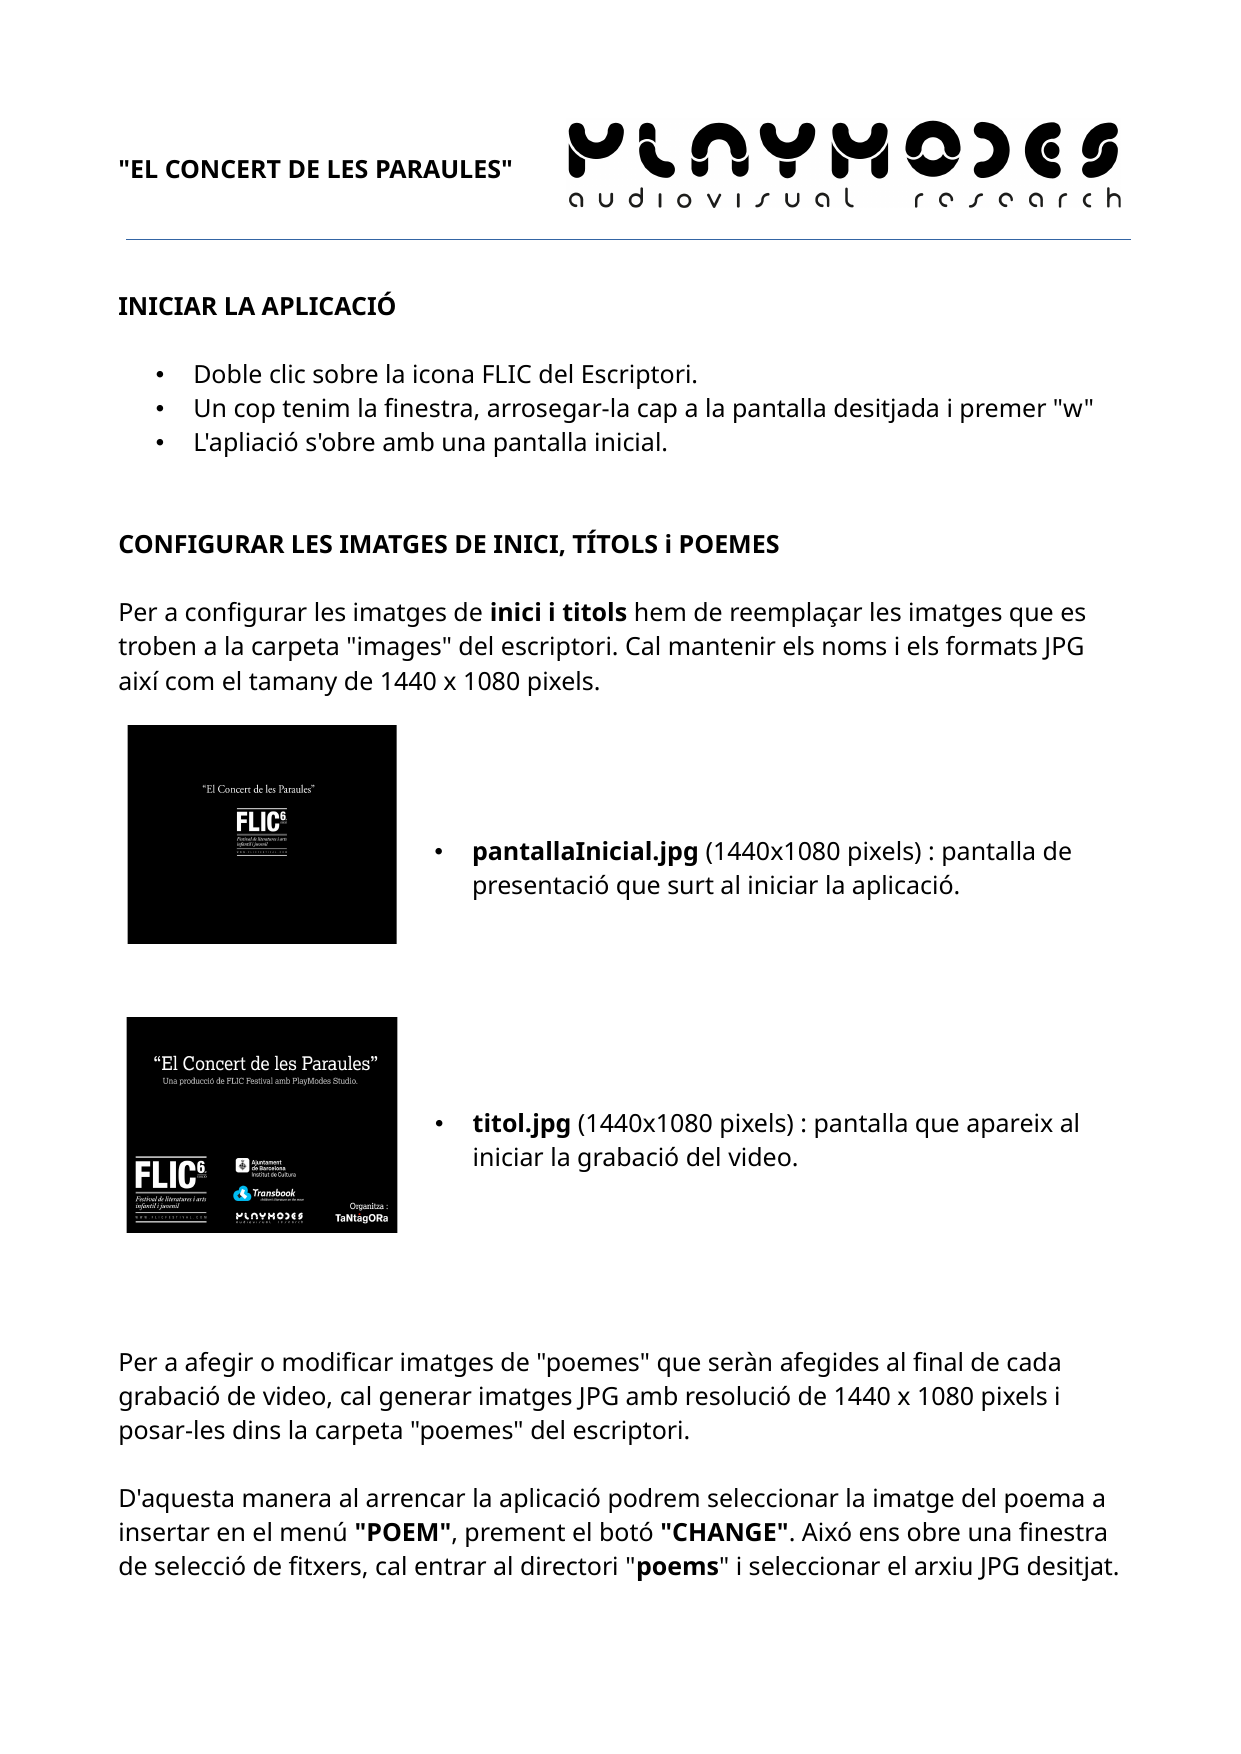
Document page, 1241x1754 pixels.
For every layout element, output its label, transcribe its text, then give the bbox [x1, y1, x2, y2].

list titol.jpg (1440x1080 pixels) : pantalla que apareix al iniciar la grabació del video. [398, 1106, 1122, 1174]
picture [566, 118, 1121, 208]
list Un cop tenim la finestra, arrosegar-la cap a la pantalla desitjada i premer "w" [156, 391, 1122, 425]
text Per a configurar les imatges de inici i titols hem de reemplaçar les imatges que es troben a la carpeta "images" del escriptori. Cal mantenir els noms i els formats JPG així com el tamany de 1440 x 1080 pixels. [118, 595, 1122, 697]
text Per a afegir o modificar imatges de "poemes" que seràn afegides al final de cada grabació de video, cal generar imatges JPG amb resolució de 1440 x 1080 pixels i posar-les dins la carpeta "poemes" del escriptori. [118, 1344, 1122, 1447]
text INICIAR LA APLICACIÓ [118, 288, 1122, 322]
text D'aquesta manera al arrencar la aplicació podrem seleccionar la imatge del poema a insertar en el menú "POEM", prement el botó "CHANGE". Aixó ens obre una finestra de selecció de fitxers, cal entrar al directori "poems" i seleccionar el arxiu JPG desitjat. [118, 1481, 1122, 1583]
list Doble clic sobre la icona FLIC del Escriptori. [156, 357, 1122, 391]
picture [126, 1017, 398, 1233]
list pantallaInicial.jpg (1440x1080 pixels) : pantalla de presentació que surt al iniciar la aplicació. [397, 833, 1122, 902]
picture [127, 725, 397, 944]
text CONFIGURAR LES IMATGES DE INICI, TÍTOLS i POEMES [118, 527, 1122, 561]
text "EL CONCERT DE LES PARAULES" [118, 152, 566, 186]
list L'apliació s'obre amb una pantalla inicial. [156, 425, 1122, 459]
